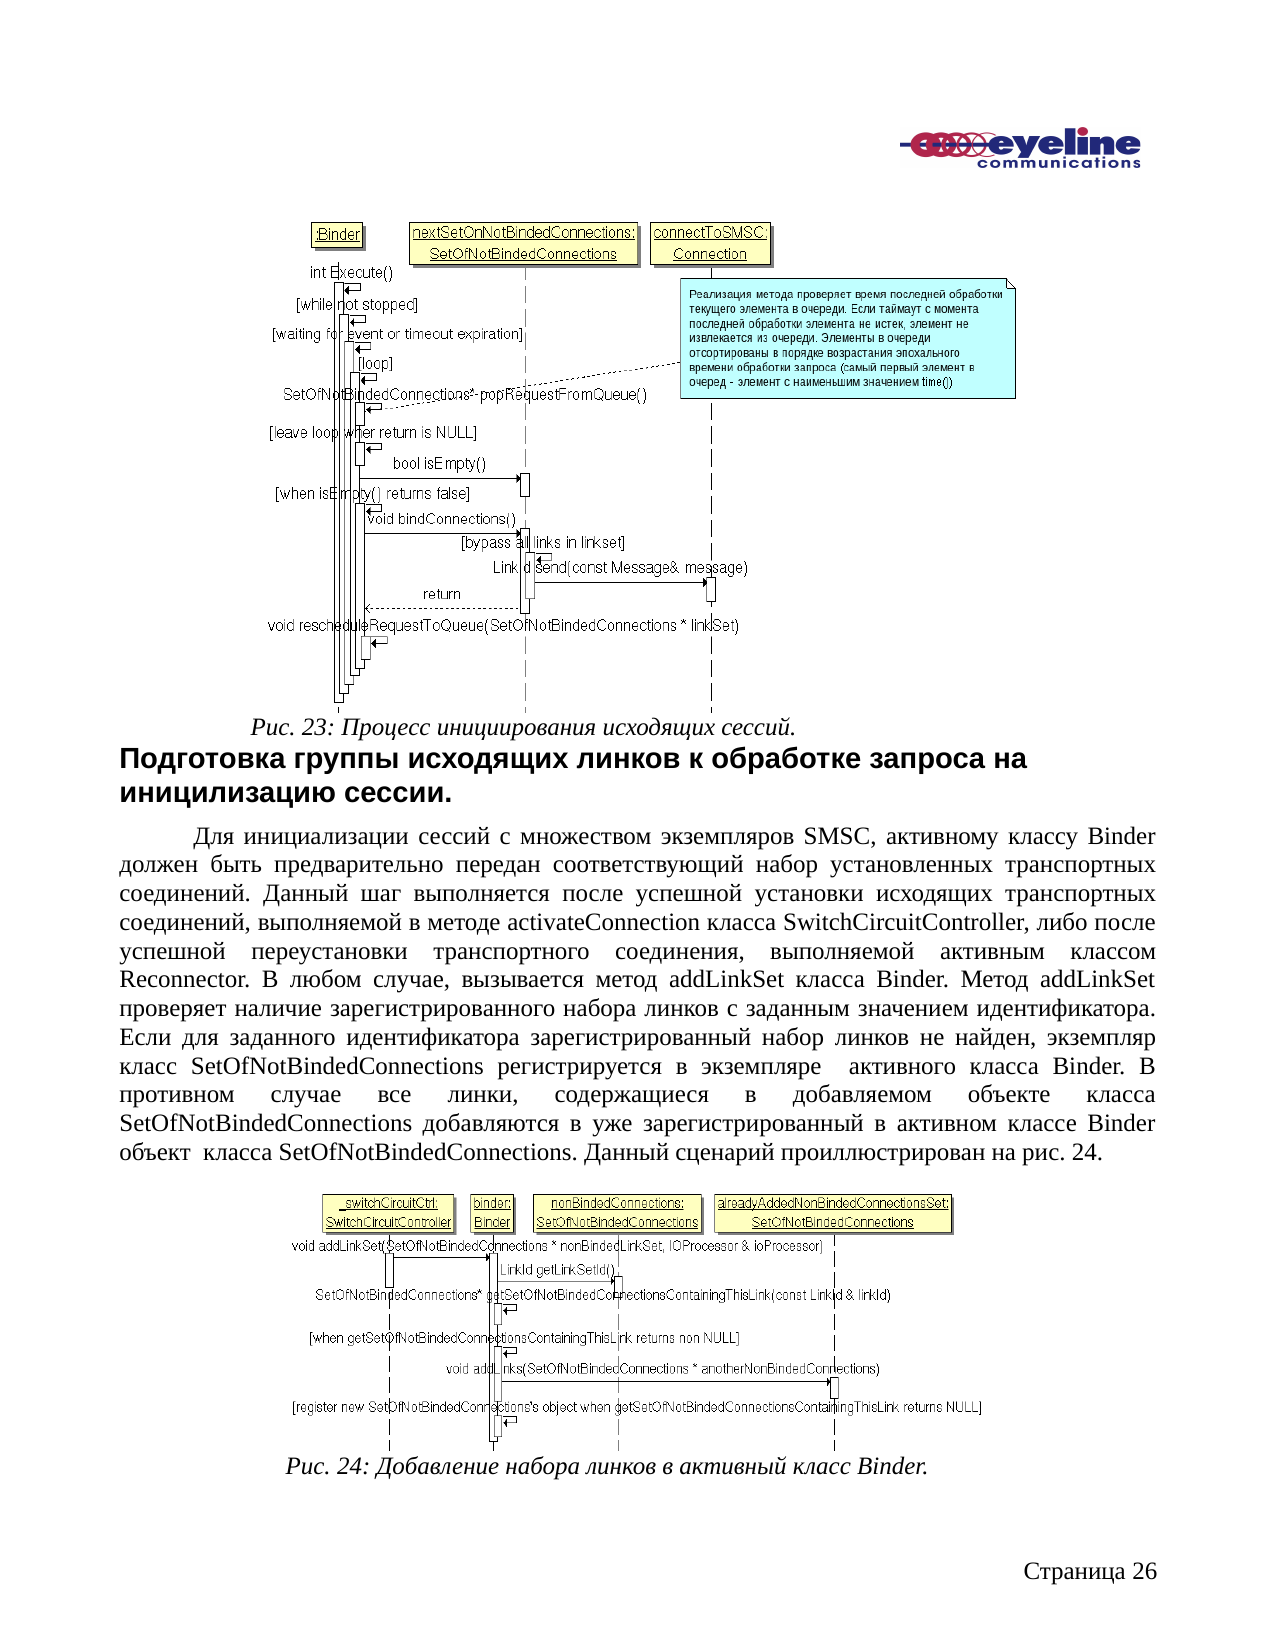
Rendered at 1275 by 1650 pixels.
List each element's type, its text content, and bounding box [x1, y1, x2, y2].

text Для инициализации сессий с множеством экземпляров SMSC, активному классу Binder должен быть предварительно передан соответствующий набор установленных транспортных соединений. Данный шаг выполняется после успешной установки исходящих транспортных соединений, выполняемой в методе activateConnection класса SwitchCircuitController, либо после успешной переустановки транспортного соединения, выполняемой активным классом Reconnector. В любом случае, вызывается метод addLinkSet класса Binder. Метод addLinkSet проверяет наличие зарегистрированного набора линков с заданным значением идентификатора. Если для заданного идентификатора зарегистрированный набор линков не найден, экземпляр класс SetOfNotBindedConnections регистрируется в экземпляре активного класса Binder. В противном случае все линки, содержащиеся в добавляемом объекте класса SetOfNotBindedConnections добавляются в уже зарегистрированный в активном классе Binder объект класса SetOfNotBindedConnections. Данный сценарий проиллюстрирован на рис. 24. [119, 821, 1157, 1166]
text Рис. 24: Добавление набора линков в активный класс Binder. [285, 1451, 990, 1479]
picture [250, 218, 1025, 713]
picture [285, 1191, 990, 1451]
picture [900, 127, 1141, 168]
text Рис. 23: Процесс инициирования исходящих сессий. [250, 713, 1025, 741]
subtitle Подготовка группы исходящих линков к обработке запроса на иницилизацию сессии. [119, 206, 1157, 808]
